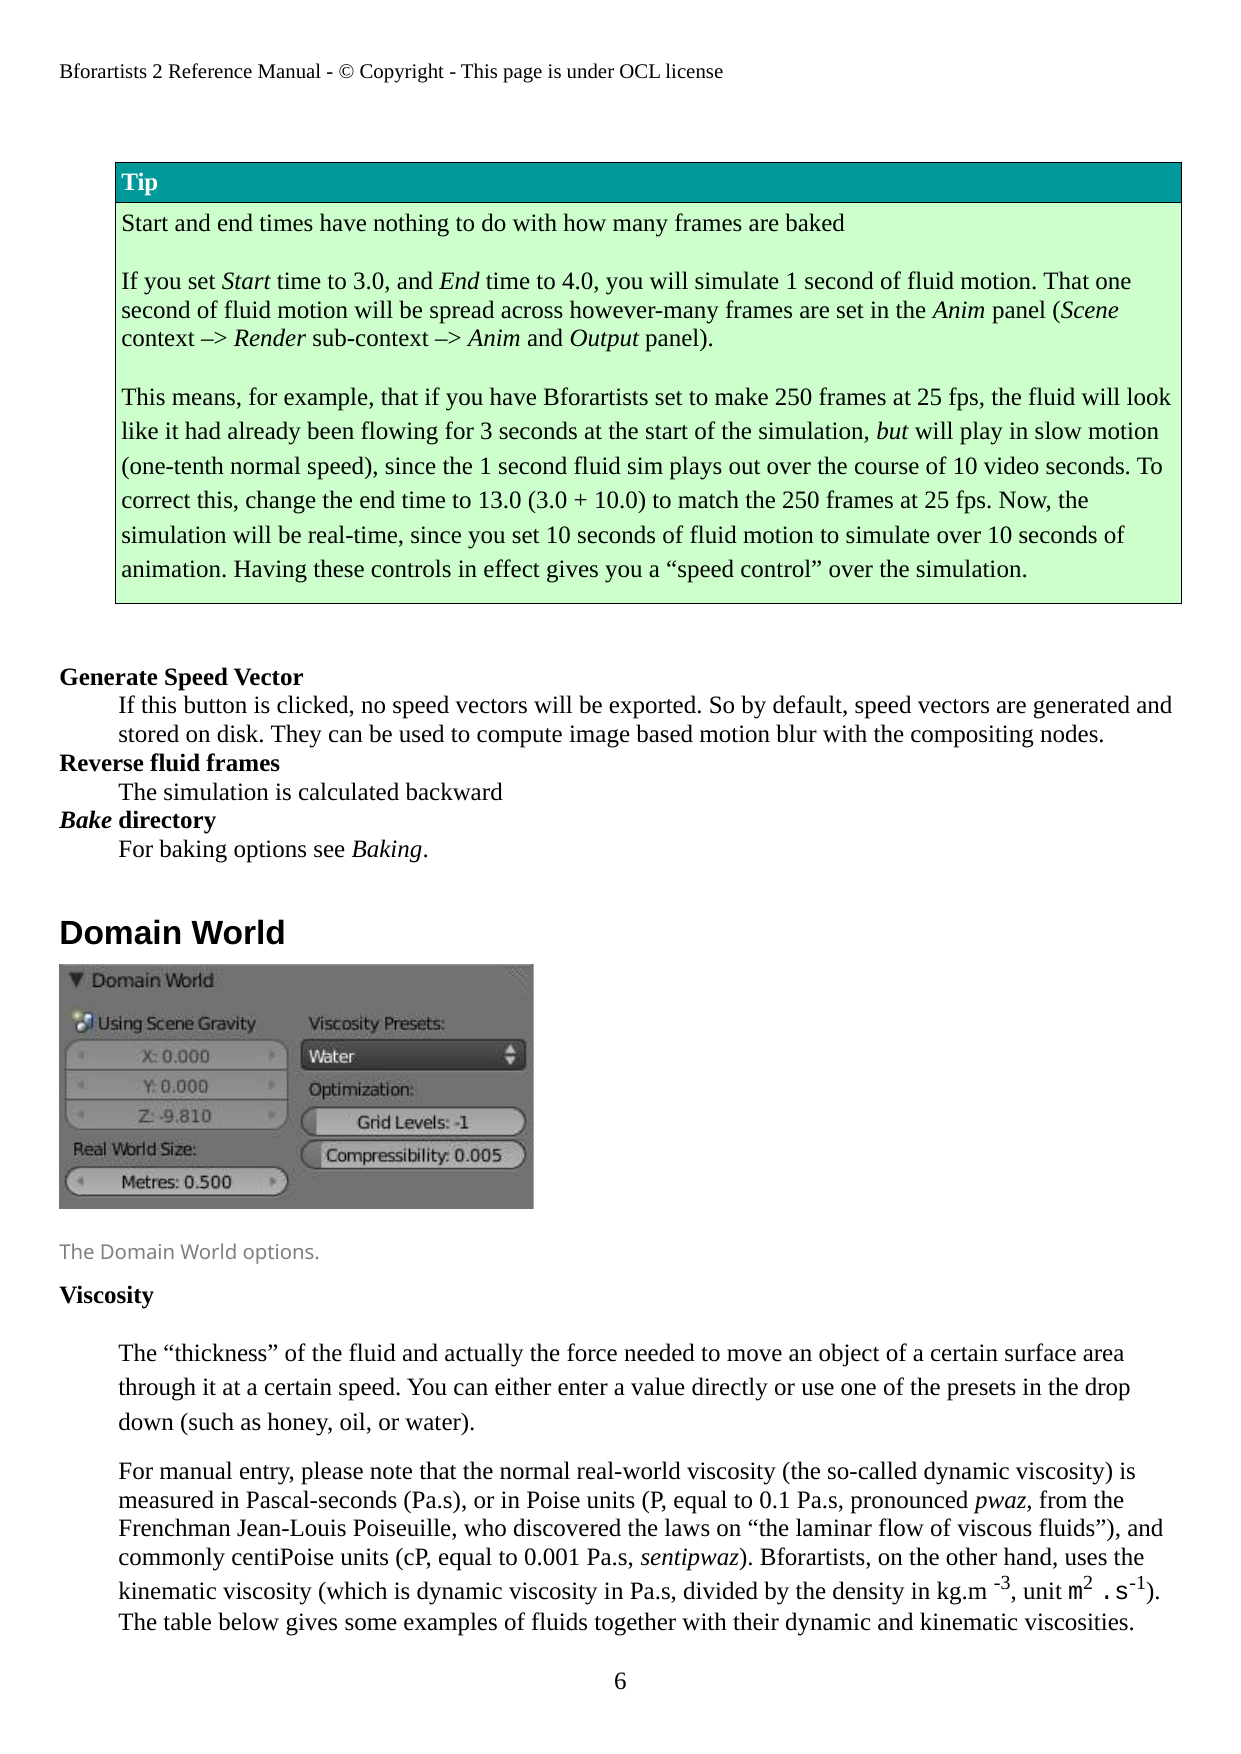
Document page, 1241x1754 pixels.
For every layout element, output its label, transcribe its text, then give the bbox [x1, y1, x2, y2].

subtitle Reverse fluid frames [59, 748, 1181, 777]
text The “thickness” of the fluid and actually the force needed to move an object of a certain surface area through it at a certain speed. You can either enter a value directly or use one of the presets in the drop down (such as honey, oil, or water). [118, 1338, 1181, 1436]
subtitle Generate Speed Vector [59, 662, 1181, 690]
list For manual entry, please note that the normal real-world viscosity (the so-called dynamic viscosity) is measured in Pascal-seconds (Pa.s), or in Poise units (P, equal to 0.1 Pa.s, pronounced pwaz, from the Frenchman Jean-Louis Poiseuille, who discovered the laws on “the laminar flow of viscous fluids”), and commonly centiPoise units (cP, equal to 0.001 Pa.s, sentipwaz). Bforartists, on the other hand, uses the kinematic viscosity (which is dynamic viscosity in Pa.s, divided by the density in kg.m -3, unit m2 .s-1). The table below gives some examples of fluids together with their dynamic and kinematic viscosities. [118, 1456, 1181, 1635]
table_header Tip [116, 163, 1181, 202]
list The simulation is calculated backward [118, 777, 1181, 805]
picture [59, 964, 534, 1209]
list For baking options see Baking. [118, 834, 1181, 863]
subtitle Domain World [59, 913, 1181, 952]
text The Domain World options. [59, 1234, 1181, 1265]
table_cell Start and end times have nothing to do with how many frames are baked If you set Start time to 3.0, and End time to 4.0, you will simulate 1 second of fluid motion. That one second of fluid motion will be spread across however-many frames are set in the Anim panel (Scene context –> Render sub-context –> Anim and Output panel). This means, for example, that if you have Bforartists set to make 250 frames at 25 fps, the fluid will look like it had already been flowing for 3 seconds at the start of the simulation, but will play in slow motion (one-tenth normal speed), since the 1 second fluid sim plays out over the course of 10 video seconds. To correct this, change the end time to 13.0 (3.0 + 10.0) to match the 250 frames at 25 fps. Now, the simulation will be real-time, since you set 10 seconds of fluid motion to simulate over 10 seconds of animation. Having these controls in effect gives you a “speed control” over the simulation. [116, 203, 1181, 603]
list If this button is clicked, no speed vectors will be exported. So by default, speed vectors are generated and stored on disk. They can be used to compute image based motion blur with the compositing nodes. [118, 690, 1181, 748]
subtitle Bake directory [59, 805, 1181, 834]
subtitle Viscosity [59, 1280, 1181, 1308]
